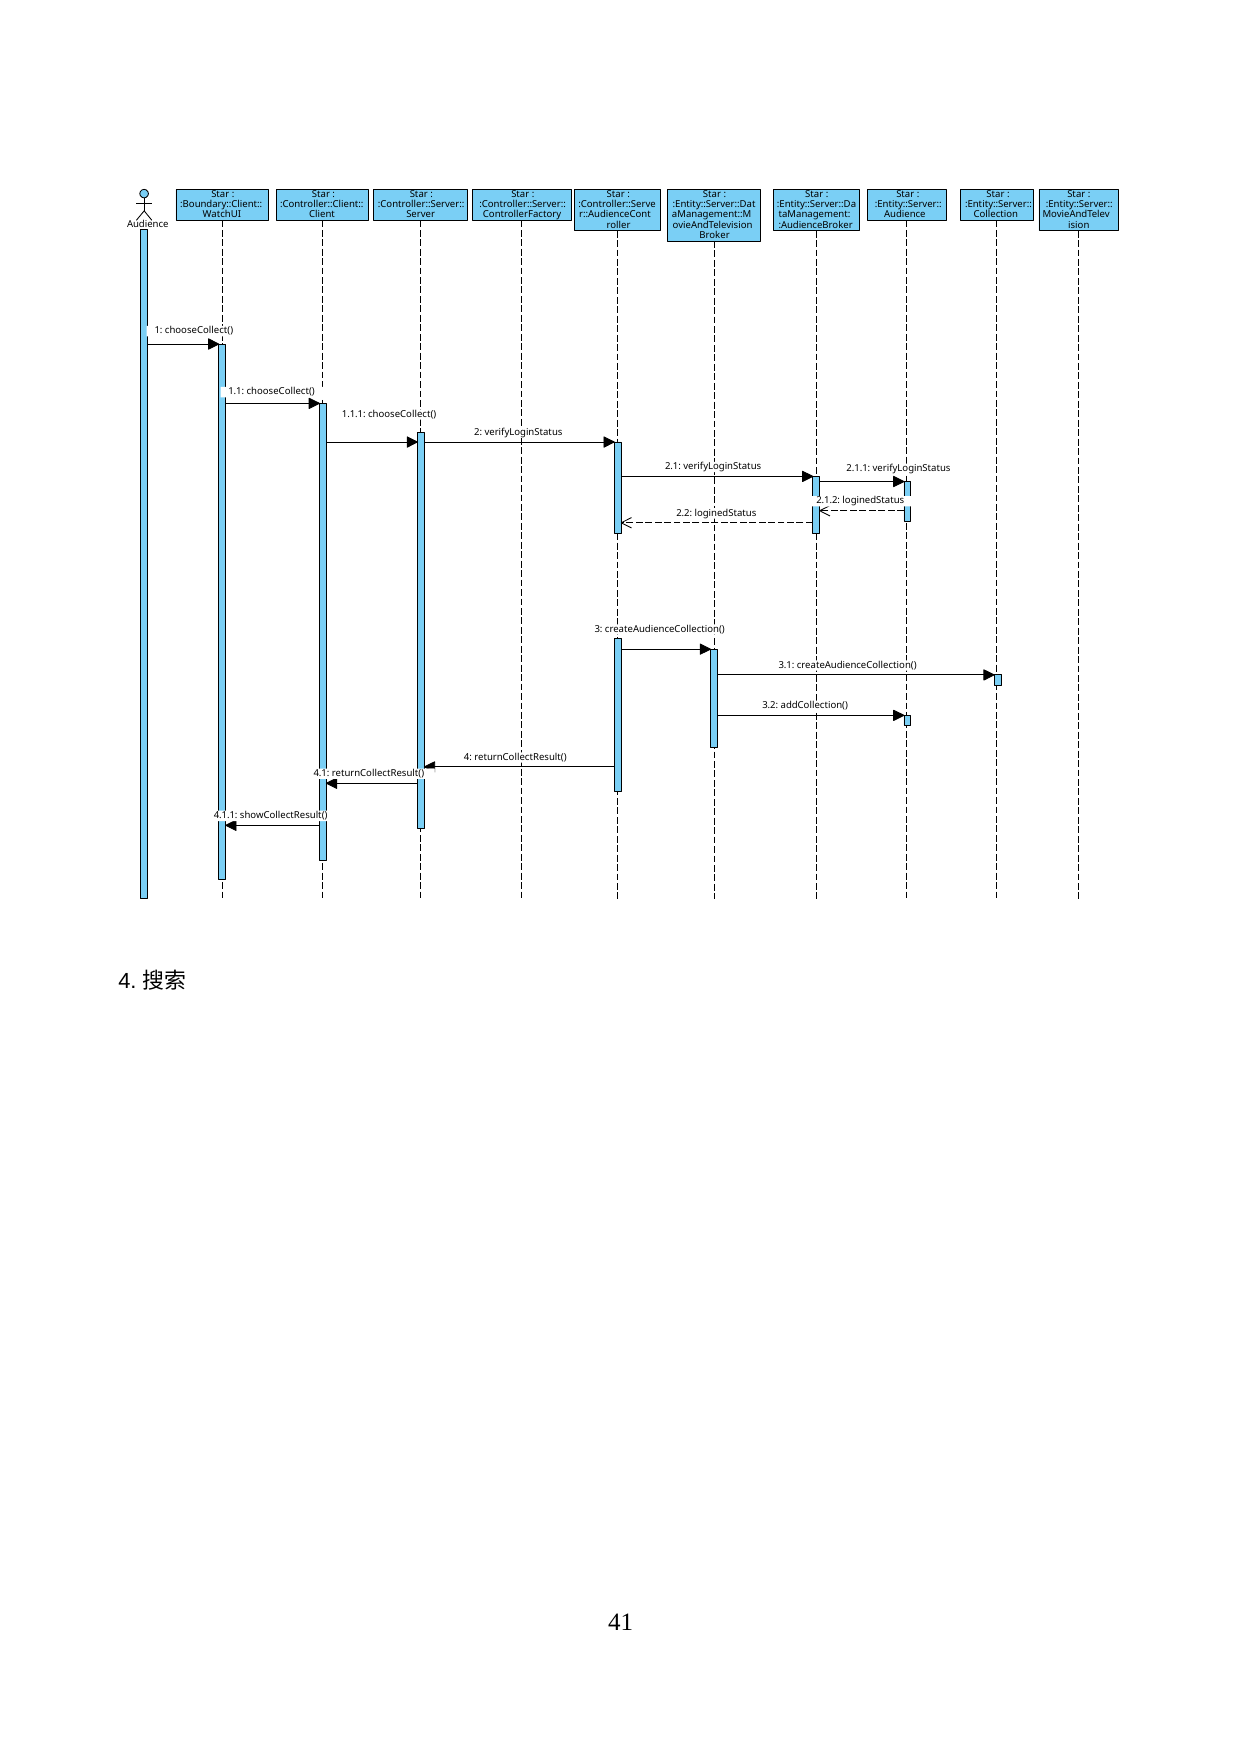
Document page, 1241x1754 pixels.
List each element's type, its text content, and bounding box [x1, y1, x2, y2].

subtitle 搜索 [118, 963, 1123, 994]
